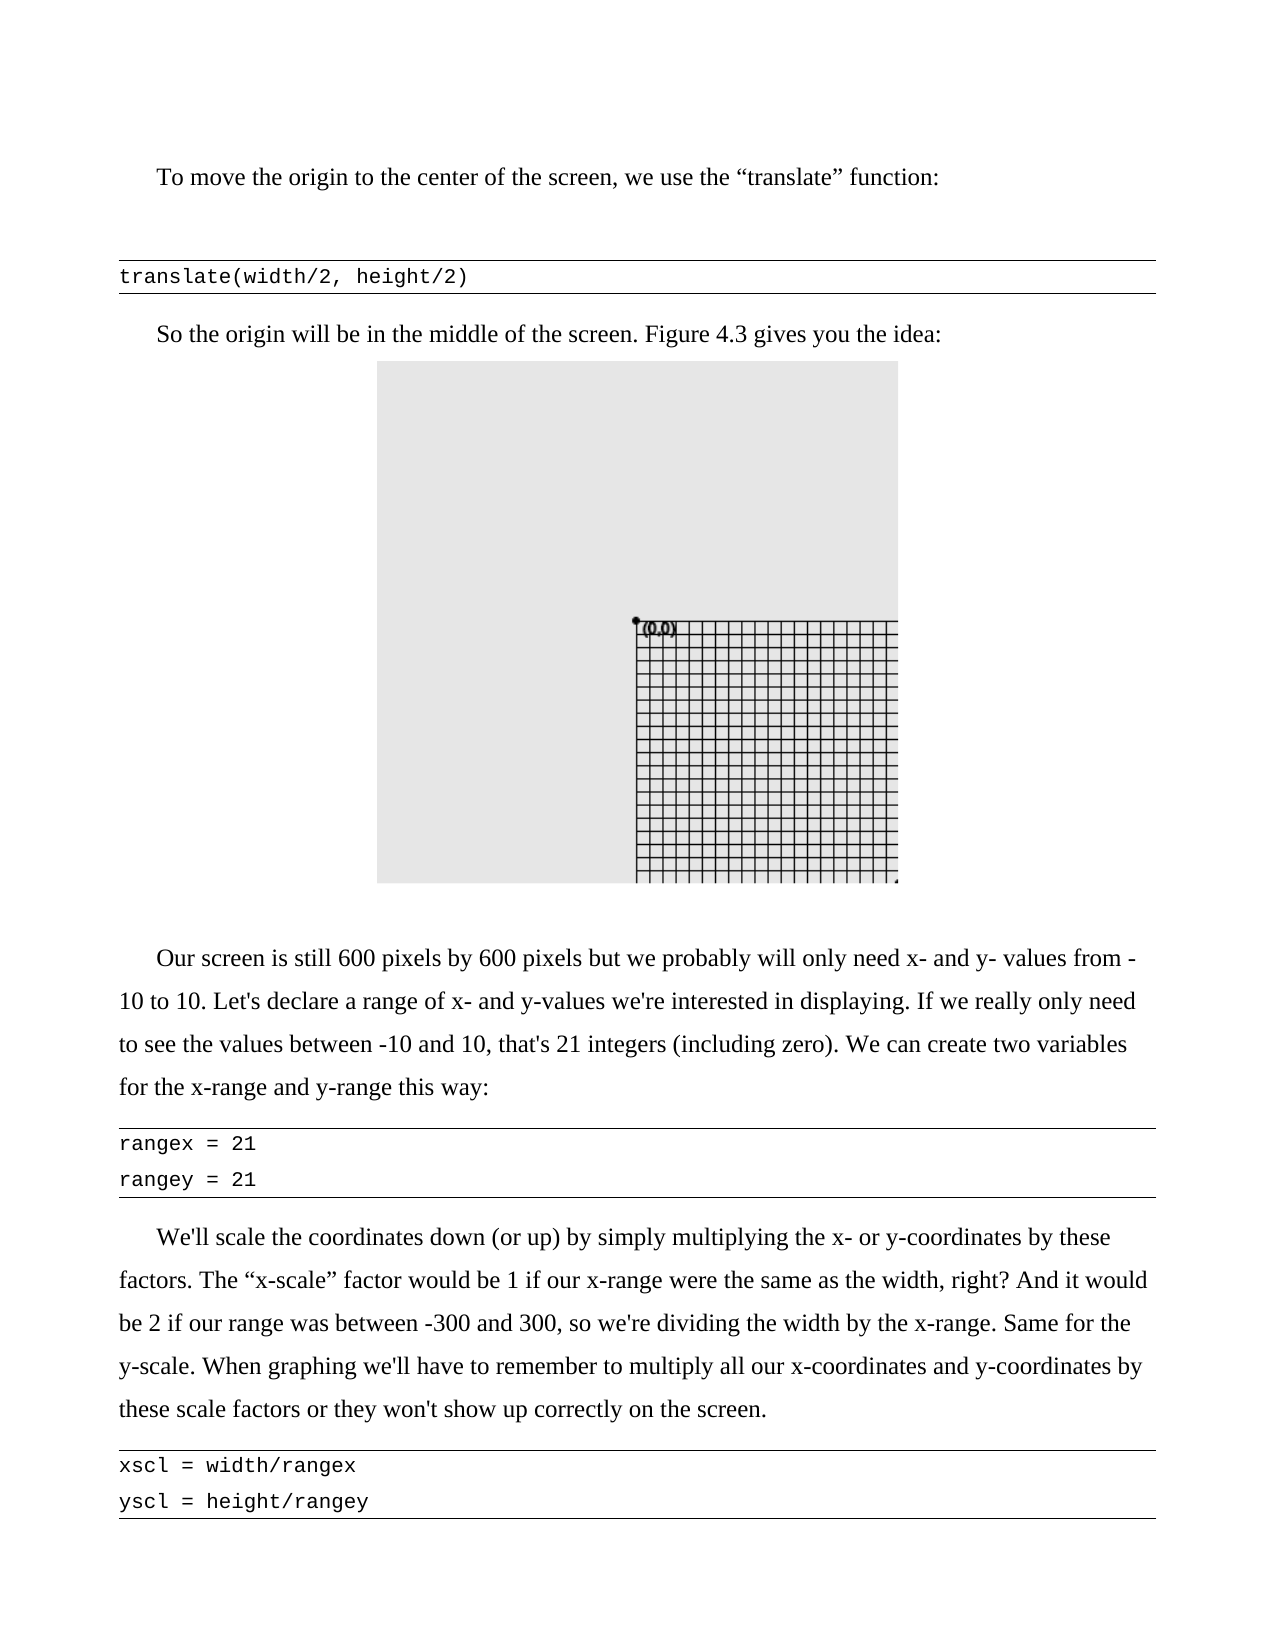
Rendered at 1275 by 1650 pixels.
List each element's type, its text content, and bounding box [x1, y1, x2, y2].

text rangex = 21 [118, 1129, 1156, 1157]
text xscl = width/rangex [118, 1451, 1156, 1479]
picture [377, 361, 899, 886]
text translate(width/2, height/2) [118, 261, 1156, 294]
text To move the origin to the center of the screen, we use the “translate” function: [118, 162, 1156, 190]
text Our screen is still 600 pixels by 600 pixels but we probably will only need x- and y- values from -10 to 10. Let's declare a range of x- and y-values we're interested in displaying. If we really only need to see the values between -10 and 10, that's 21 integers (including zero). We can create two variables for the x-range and y-range this way: [118, 943, 1156, 1101]
text rangey = 21 [118, 1169, 1156, 1198]
text So the origin will be in the middle of the screen. Figure 4.3 gives you the idea: [118, 319, 1156, 347]
text We'll scale the coordinates down (or up) by simply multiplying the x- or y-coordinates by these factors. The “x-scale” factor would be 1 if our x-range were the same as the width, right? And it would be 2 if our range was between -300 and 300, so we're dividing the width by the x-range. Same for the y-scale. When graphing we'll have to remember to multiply all our x-coordinates and y-coordinates by these scale factors or they won't show up correctly on the screen. [118, 1222, 1156, 1423]
text yscl = height/rangey [118, 1491, 1156, 1519]
